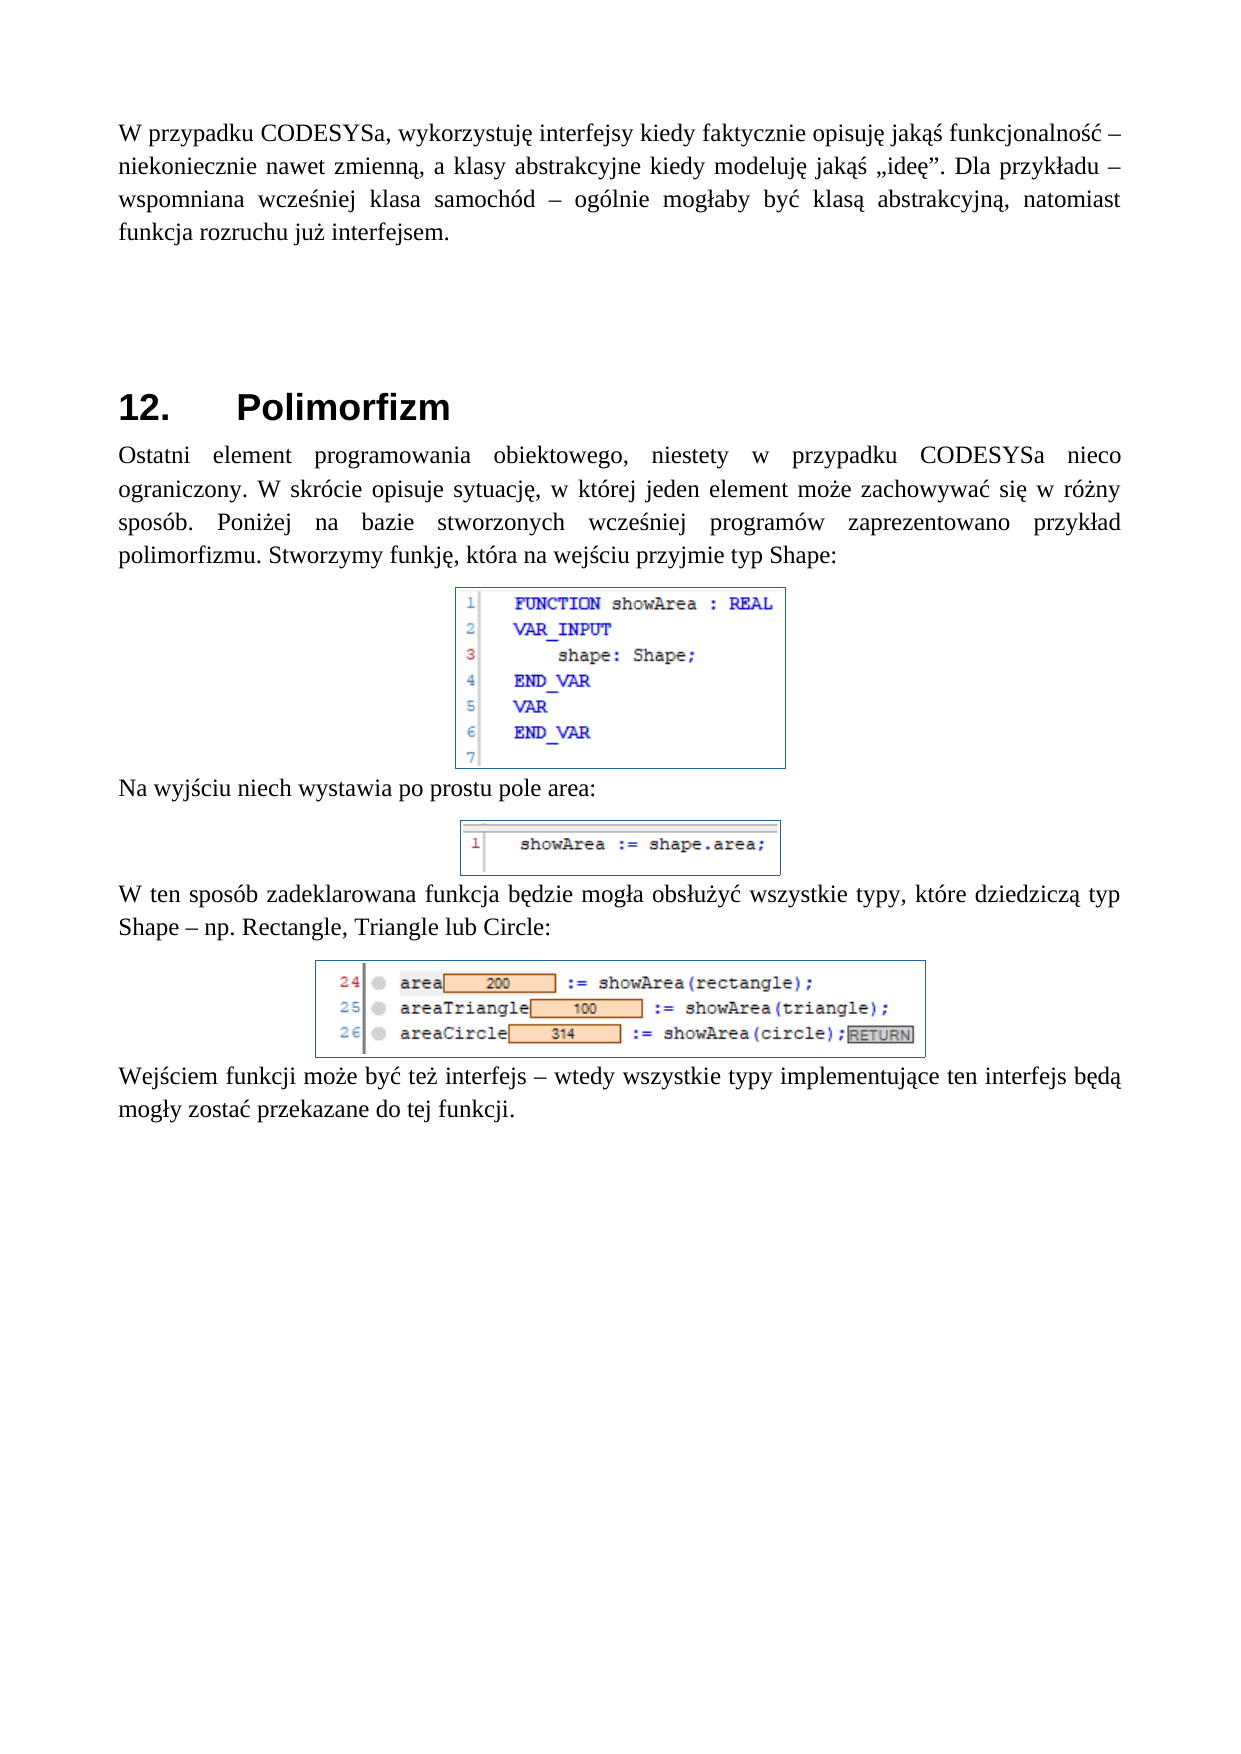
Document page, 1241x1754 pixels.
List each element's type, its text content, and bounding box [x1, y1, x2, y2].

subtitle Polimorfizm [118, 385, 1122, 428]
picture [318, 963, 922, 1054]
text Wejściem funkcji może być też interfejs – wtedy wszystkie typy implementujące ten interfejs będą mogły zostać przekazane do tej funkcji. [118, 960, 1122, 1123]
picture [463, 823, 778, 872]
picture [458, 590, 782, 766]
text Ostatni element programowania obiektowego, niestety w przypadku CODESYSa nieco ograniczony. W skrócie opisuje sytuację, w której jeden element może zachowywać się w różny sposób. Poniżej na bazie stworzonych wcześniej programów zaprezentowano przykład polimorfizmu. Stworzymy funkję, która na wejściu przyjmie typ Shape: [118, 441, 1122, 568]
text Na wyjściu niech wystawia po prostu pole area: [118, 587, 1122, 802]
text W przypadku CODESYSa, wykorzystuję interfejsy kiedy faktycznie opisuję jakąś funkcjonalność – niekoniecznie nawet zmienną, a klasy abstrakcyjne kiedy modeluję jakąś „ideę”. Dla przykładu – wspomniana wcześniej klasa samochód – ogólnie mogłaby być klasą abstrakcyjną, natomiast funkcja rozruchu już interfejsem. [118, 118, 1122, 246]
text W ten sposób zadeklarowana funkcja będzie mogła obsłużyć wszystkie typy, które dziedziczą typ Shape – np. Rectangle, Triangle lub Circle: [118, 820, 1122, 941]
